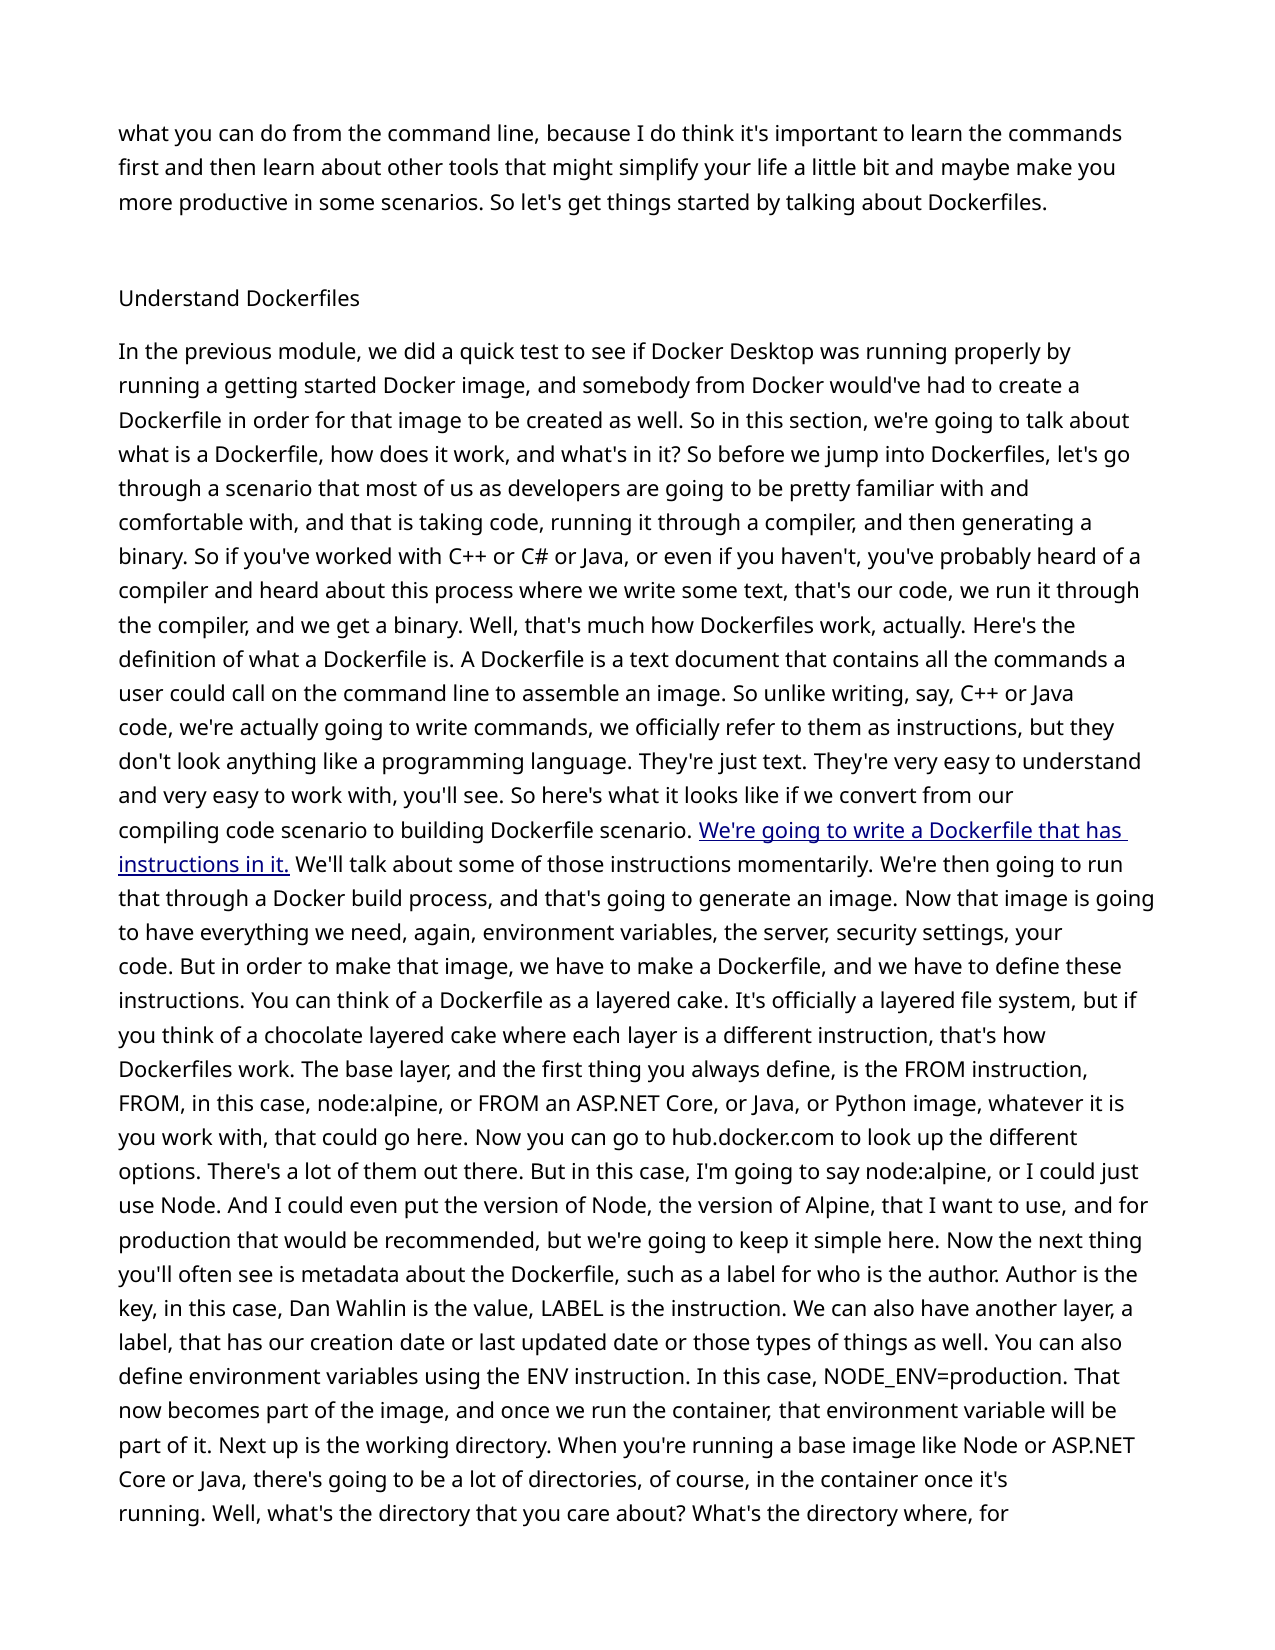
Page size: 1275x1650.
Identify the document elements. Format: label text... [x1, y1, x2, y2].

text In the previous module, we did a quick test to see if Docker Desktop was running properly by running a getting started Docker image, and somebody from Docker would've had to create a Dockerfile in order for that image to be created as well. So in this section, we're going to talk about what is a Dockerfile, how does it work, and what's in it? So before we jump into Dockerfiles, let's go through a scenario that most of us as developers are going to be pretty familiar with and comfortable with, and that is taking code, running it through a compiler, and then generating a binary. So if you've worked with C++ or C# or Java, or even if you haven't, you've probably heard of a compiler and heard about this process where we write some text, that's our code, we run it through the compiler, and we get a binary. Well, that's much how Dockerfiles work, actually. Here's the definition of what a Dockerfile is. A Dockerfile is a text document that contains all the commands a user could call on the command line to assemble an image. So unlike writing, say, C++ or Java code, we're actually going to write commands, we officially refer to them as instructions, but they don't look anything like a programming language. They're just text. They're very easy to understand and very easy to work with, you'll see. So here's what it looks like if we convert from our compiling code scenario to building Dockerfile scenario. We're going to write a Dockerfile that has instructions in it. We'll talk about some of those instructions momentarily. We're then going to run that through a Docker build process, and that's going to generate an image. Now that image is going to have everything we need, again, environment variables, the server, security settings, your code. But in order to make that image, we have to make a Dockerfile, and we have to define these instructions. You can think of a Dockerfile as a layered cake. It's officially a layered file system, but if you think of a chocolate layered cake where each layer is a different instruction, that's how Dockerfiles work. The base layer, and the first thing you always define, is the FROM instruction, FROM, in this case, node:alpine, or FROM an ASP.NET Core, or Java, or Python image, whatever it is you work with, that could go here. Now you can go to hub.docker.com to look up the different options. There's a lot of them out there. But in this case, I'm going to say node:alpine, or I could just use Node. And I could even put the version of Node, the version of Alpine, that I want to use, and for production that would be recommended, but we're going to keep it simple here. Now the next thing you'll often see is metadata about the Dockerfile, such as a label for who is the author. Author is the key, in this case, Dan Wahlin is the value, LABEL is the instruction. We can also have another layer, a label, that has our creation date or last updated date or those types of things as well. You can also define environment variables using the ENV instruction. In this case, NODE_ENV=production. That now becomes part of the image, and once we run the container, that environment variable will be part of it. Next up is the working directory. When you're running a base image like Node or ASP.NET Core or Java, there's going to be a lot of directories, of course, in the container once it's running. Well, what's the directory that you care about? What's the directory where, for [118, 336, 1157, 1528]
subtitle Understand Dockerfiles [118, 283, 1157, 313]
text what you can do from the command line, because I do think it's important to learn the commands first and then learn about other tools that might simplify your life a little bit and maybe make you more productive in some scenarios. So let's get things started by talking about Dockerfiles. [118, 118, 1157, 216]
